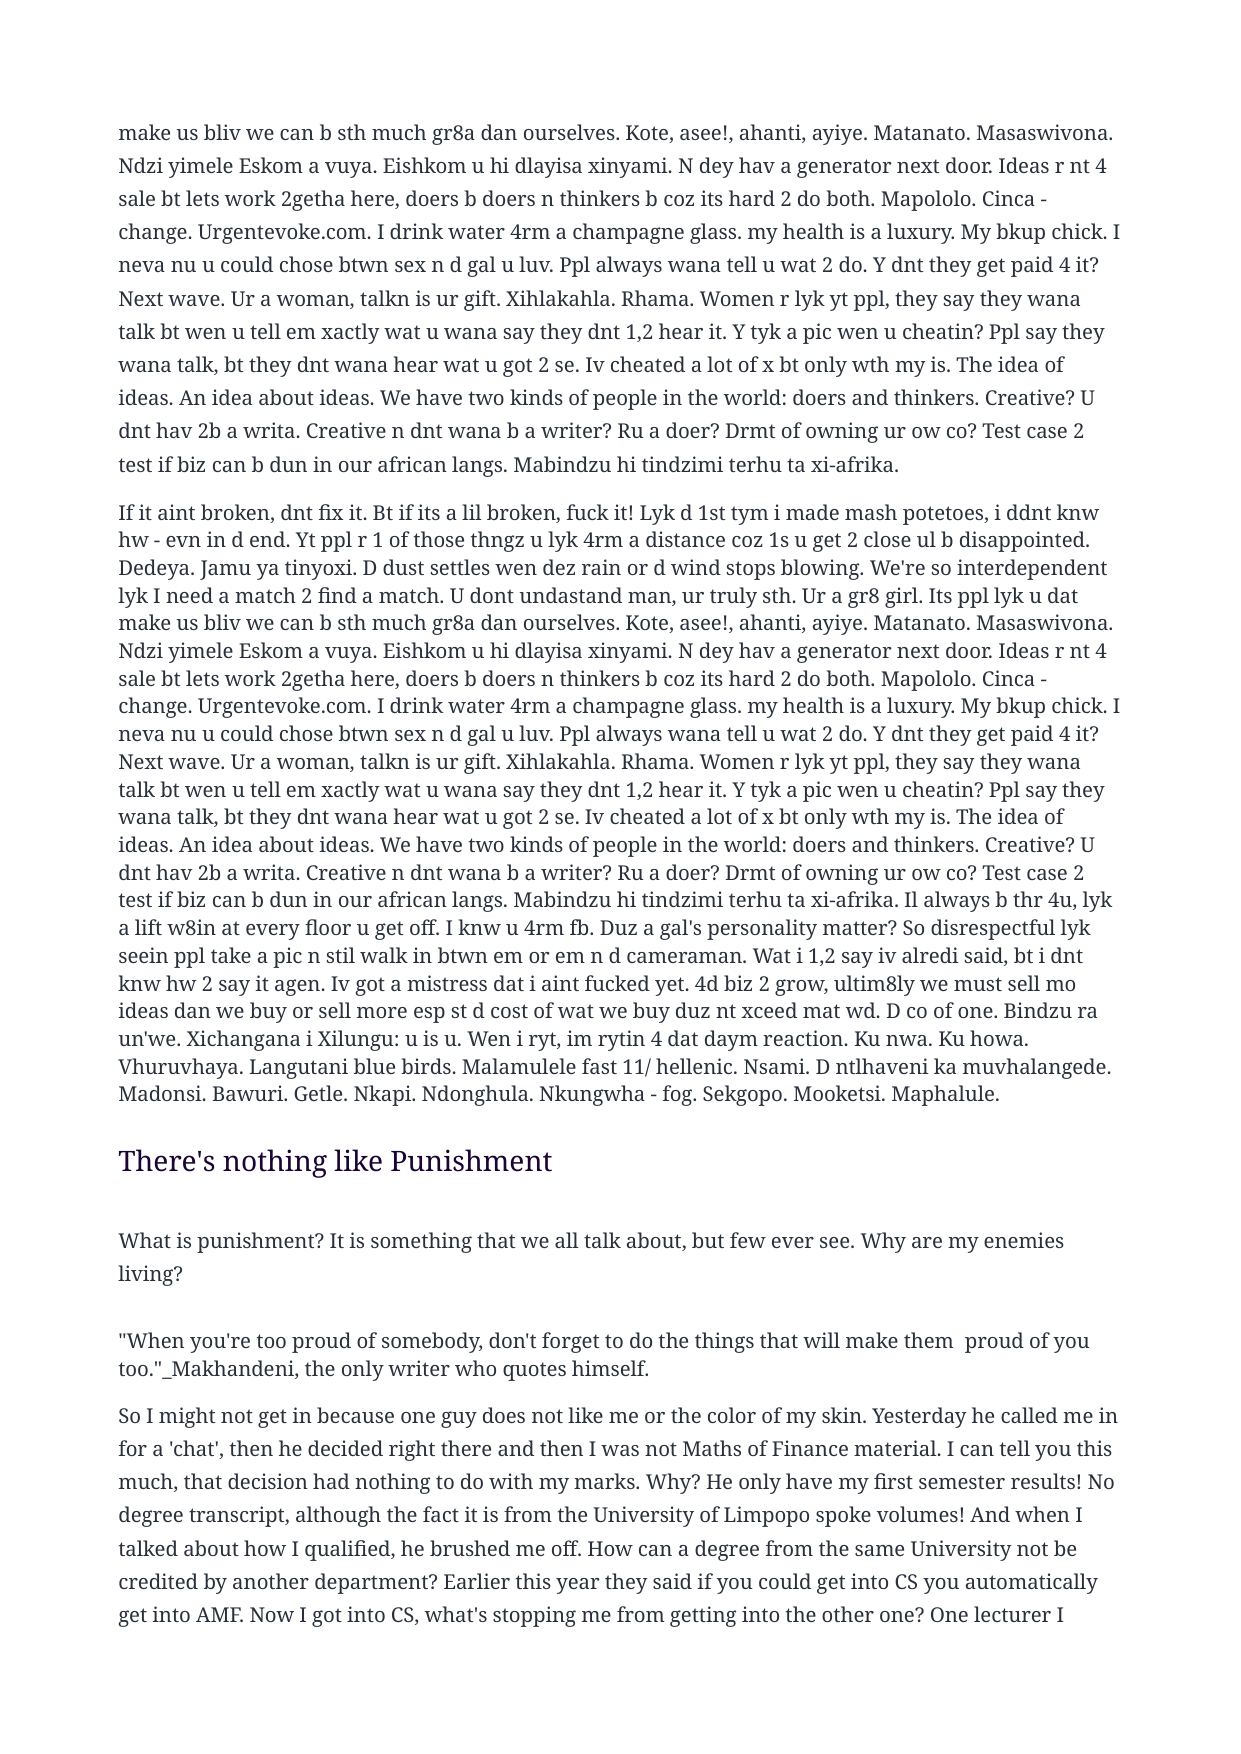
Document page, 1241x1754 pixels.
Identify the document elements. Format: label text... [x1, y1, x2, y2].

subtitle There's nothing like Punishment [118, 1142, 1122, 1180]
text What is punishment? It is something that we all talk about, but few ever see. Why are my enemies living? [118, 1192, 1122, 1288]
text make us bliv we can b sth much gr8a dan ourselves. Kote, asee!, ahanti, ayiye. Matanato. Masaswivona. Ndzi yimele Eskom a vuya. Eishkom u hi dlayisa xinyami. N dey hav a generator next door. Ideas r nt 4 sale bt lets work 2getha here, doers b doers n thinkers b coz its hard 2 do both. Mapololo. Cinca - change. Urgentevoke.com. I drink water 4rm a champagne glass. my health is a luxury. My bkup chick. I neva nu u could chose btwn sex n d gal u luv. Ppl always wana tell u wat 2 do. Y dnt they get paid 4 it? Next wave. Ur a woman, talkn is ur gift. Xihlakahla. Rhama. Women r lyk yt ppl, they say they wana talk bt wen u tell em xactly wat u wana say they dnt 1,2 hear it. Y tyk a pic wen u cheatin? Ppl say they wana talk, bt they dnt wana hear wat u got 2 se. Iv cheated a lot of x bt only wth my is. The idea of ideas. An idea about ideas. We have two kinds of people in the world: doers and thinkers. Creative? U dnt hav 2b a writa. Creative n dnt wana b a writer? Ru a doer? Drmt of owning ur ow co? Test case 2 test if biz can b dun in our african langs. Mabindzu hi tindzimi terhu ta xi-afrika. [118, 118, 1122, 478]
text If it aint broken, dnt fix it. Bt if its a lil broken, fuck it! Lyk d 1st tym i made mash potetoes, i ddnt knw hw - evn in d end. Yt ppl r 1 of those thngz u lyk 4rm a distance coz 1s u get 2 close ul b disappointed. Dedeya. Jamu ya tinyoxi. D dust settles wen dez rain or d wind stops blowing. We're so interdependent lyk I need a match 2 find a match. U dont undastand man, ur truly sth. Ur a gr8 girl. Its ppl lyk u dat make us bliv we can b sth much gr8a dan ourselves. Kote, asee!, ahanti, ayiye. Matanato. Masaswivona. Ndzi yimele Eskom a vuya. Eishkom u hi dlayisa xinyami. N dey hav a generator next door. Ideas r nt 4 sale bt lets work 2getha here, doers b doers n thinkers b coz its hard 2 do both. Mapololo. Cinca - change. Urgentevoke.com. I drink water 4rm a champagne glass. my health is a luxury. My bkup chick. I neva nu u could chose btwn sex n d gal u luv. Ppl always wana tell u wat 2 do. Y dnt they get paid 4 it? Next wave. Ur a woman, talkn is ur gift. Xihlakahla. Rhama. Women r lyk yt ppl, they say they wana talk bt wen u tell em xactly wat u wana say they dnt 1,2 hear it. Y tyk a pic wen u cheatin? Ppl say they wana talk, bt they dnt wana hear wat u got 2 se. Iv cheated a lot of x bt only wth my is. The idea of ideas. An idea about ideas. We have two kinds of people in the world: doers and thinkers. Creative? U dnt hav 2b a writa. Creative n dnt wana b a writer? Ru a doer? Drmt of owning ur ow co? Test case 2 test if biz can b dun in our african langs. Mabindzu hi tindzimi terhu ta xi-afrika. Il always b thr 4u, lyk a lift w8in at every floor u get off. I knw u 4rm fb. Duz a gal's personality matter? So disrespectful lyk seein ppl take a pic n stil walk in btwn em or em n d cameraman. Wat i 1,2 say iv alredi said, bt i dnt knw hw 2 say it agen. Iv got a mistress dat i aint fucked yet. 4d biz 2 grow, ultim8ly we must sell mo ideas dan we buy or sell more esp st d cost of wat we buy duz nt xceed mat wd. D co of one. Bindzu ra un'we. Xichangana i Xilungu: u is u. Wen i ryt, im rytin 4 dat daym reaction. Ku nwa. Ku howa. Vhuruvhaya. Langutani blue birds. Malamulele fast 11/ hellenic. Nsami. D ntlhaveni ka muvhalangede. Madonsi. Bawuri. Getle. Nkapi. Ndonghula. Nkungwha - fog. Sekgopo. Mooketsi. Maphalule. [118, 498, 1122, 1108]
text "When you're too proud of somebody, don't forget to do the things that will make them proud of you too."_Makhandeni, the only writer who quotes himself. [118, 1327, 1122, 1382]
text So I might not get in because one guy does not like me or the color of my skin. Yesterday he called me in for a 'chat', then he decided right there and then I was not Maths of Finance material. I can tell you this much, that decision had nothing to do with my marks. Why? He only have my first semester results! No degree transcript, although the fact it is from the University of Limpopo spoke volumes! And when I talked about how I qualified, he brushed me off. How can a degree from the same University not be credited by another department? Earlier this year they said if you could get into CS you automatically get into AMF. Now I got into CS, what's stopping me from getting into the other one? One lecturer I [118, 1401, 1122, 1628]
